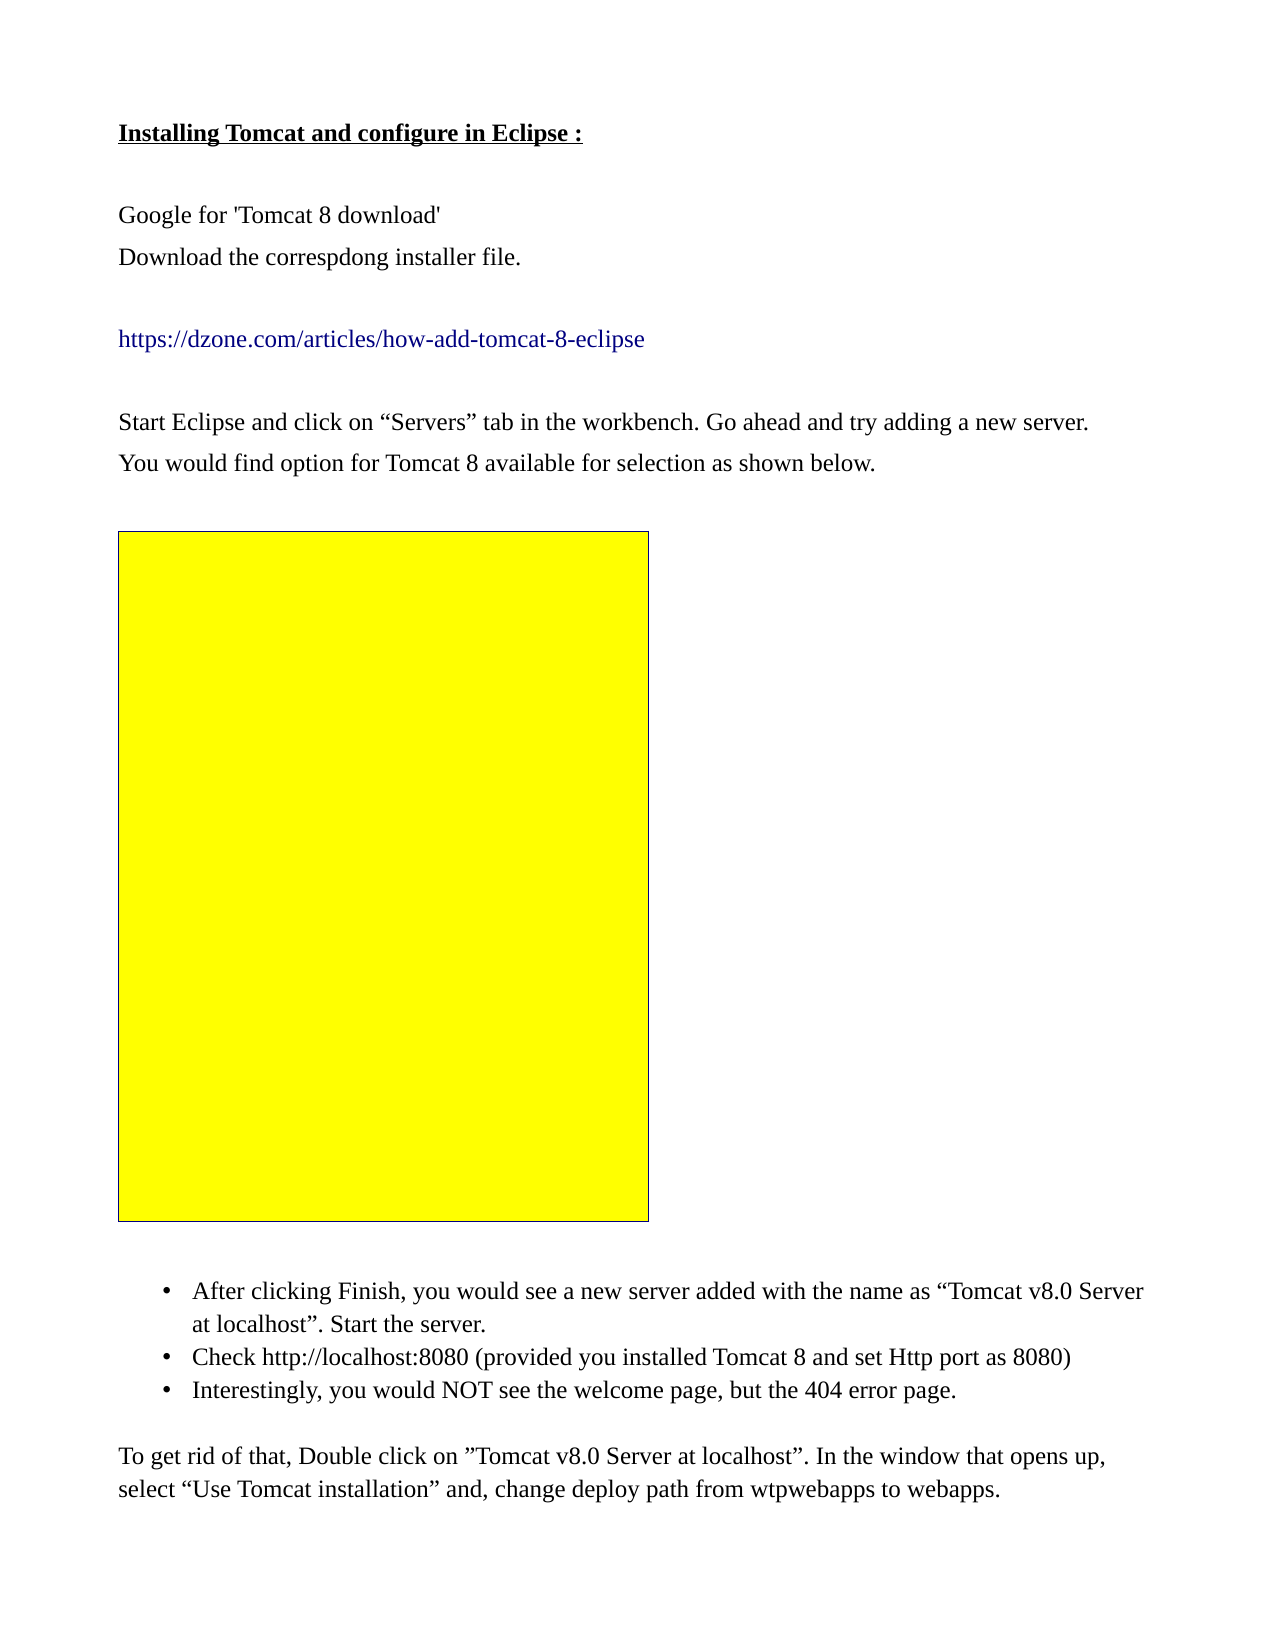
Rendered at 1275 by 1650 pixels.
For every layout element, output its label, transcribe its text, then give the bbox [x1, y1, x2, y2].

text To get rid of that, Double click on ”Tomcat v8.0 Server at localhost”. In the window that opens up, select “Use Tomcat installation” and, change deploy path from wtpwebapps to webapps. [118, 1441, 1157, 1503]
text You would find option for Tomcat 8 available for selection as shown below. [118, 448, 1157, 477]
text https://dzone.com/articles/how-add-tomcat-8-eclipse [118, 324, 1157, 353]
list After clicking Finish, you would see a new server added with the name as “Tomcat v8.0 Server at localhost”. Start the server. [162, 1276, 1157, 1338]
text Download the correspdong installer file. [118, 242, 1157, 271]
text Start Eclipse and click on “Servers” tab in the workbench. Go ahead and try adding a new server. [118, 407, 1157, 436]
text Google for 'Tomcat 8 download' [118, 201, 1157, 229]
list Interestingly, you would NOT see the welcome page, but the 404 error page. [162, 1375, 1157, 1404]
text Installing Tomcat and configure in Eclipse : [118, 118, 1157, 147]
list Check http://localhost:8080 (provided you installed Tomcat 8 and set Http port as 8080) [162, 1342, 1157, 1371]
